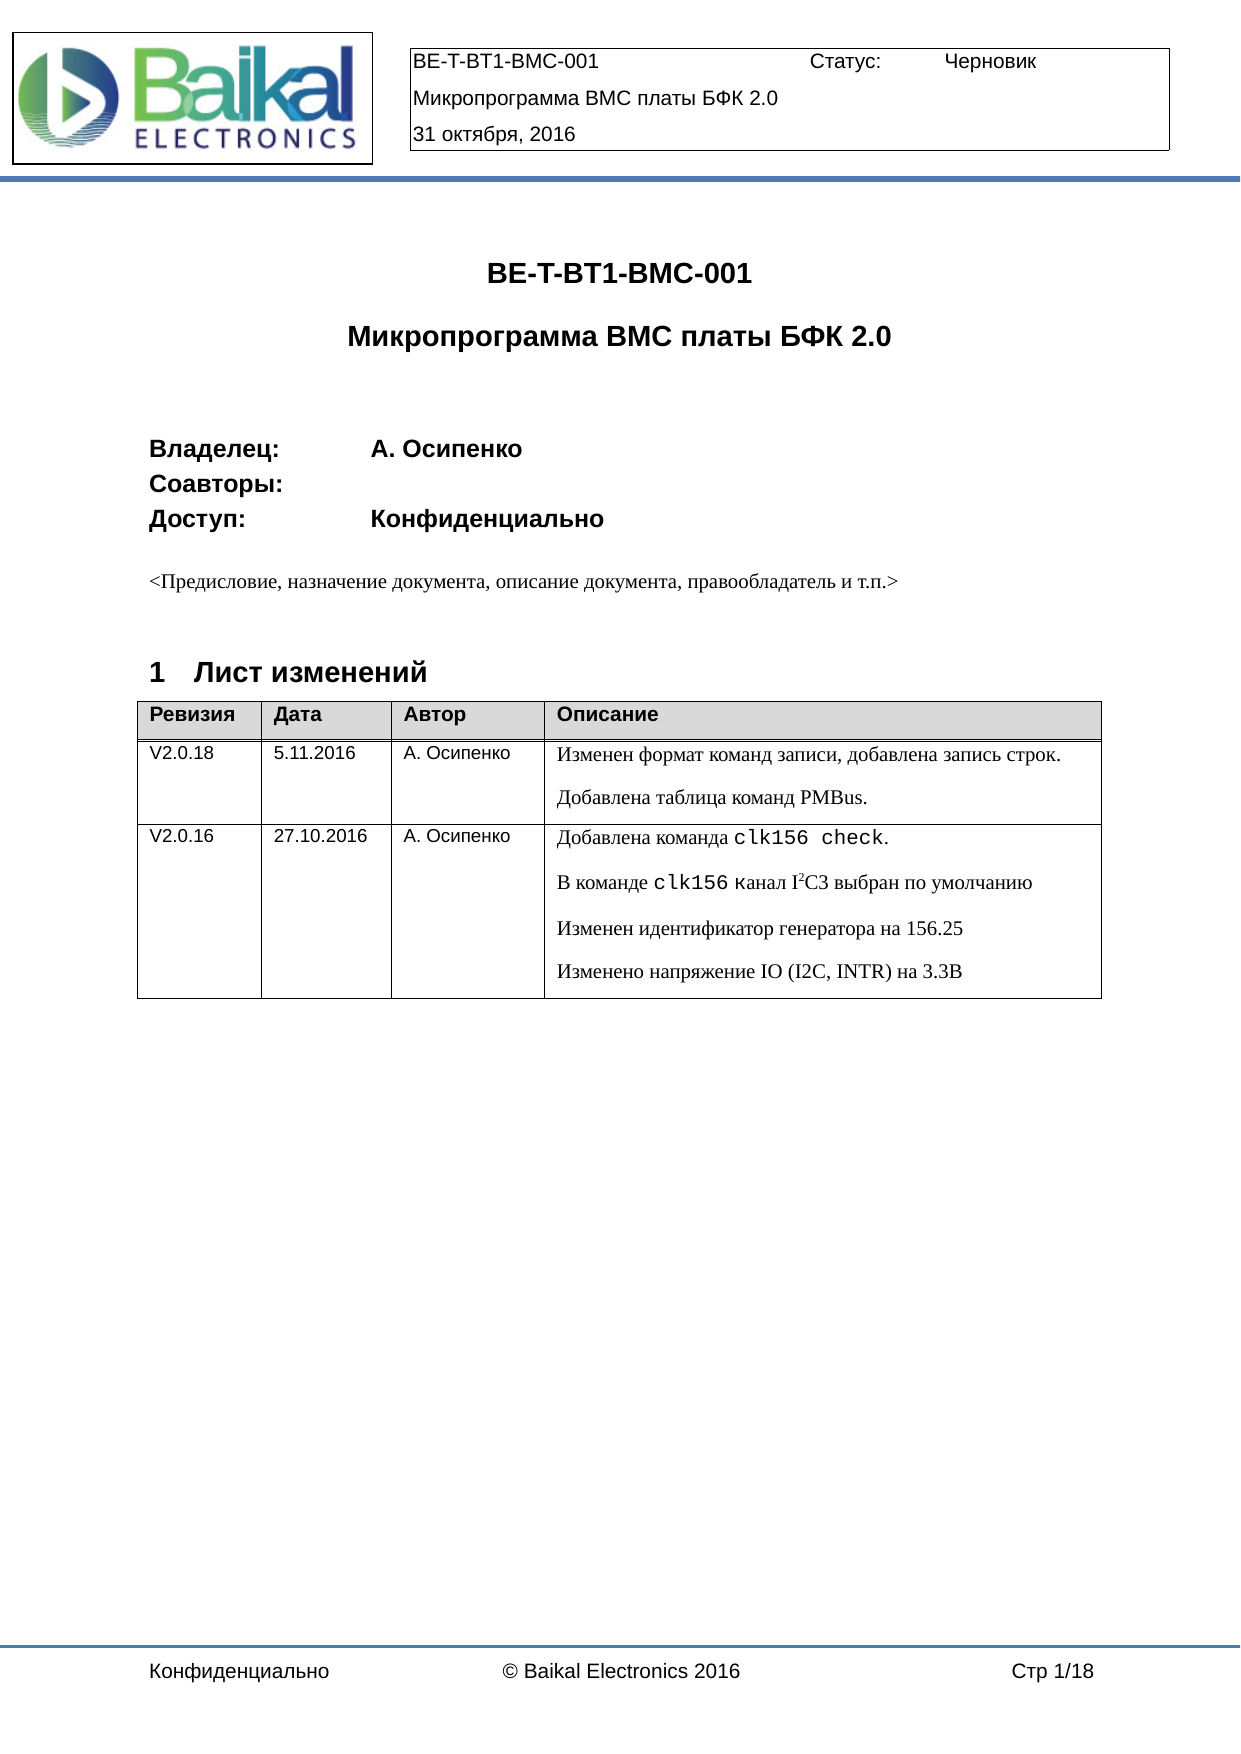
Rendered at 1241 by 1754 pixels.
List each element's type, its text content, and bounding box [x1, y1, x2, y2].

title BE-T-BT1-BMC-001 [149, 256, 1090, 289]
table_header Ревизия [138, 702, 261, 739]
table_cell Изменен формат команд записи, добавлена запись строк. Добавлена таблица команд PMBus. [545, 742, 1101, 824]
table_cell V2.0.18 [138, 742, 261, 824]
subtitle Владелец: А. Осипенко [149, 434, 1090, 463]
picture [14, 33, 205, 52]
subtitle Лист изменений [149, 655, 1090, 689]
table_header Автор [392, 702, 544, 739]
table_cell 5.11.2016 [262, 742, 391, 824]
title Микропрограмма BMC платы БФК 2.0 [149, 319, 1090, 353]
subtitle Доступ: Конфиденциально [149, 504, 1090, 533]
table_cell 27.10.2016 [262, 825, 391, 998]
table_header Описание [545, 702, 1101, 739]
table_cell А. Осипенко [392, 742, 544, 824]
subtitle Соавторы: [149, 469, 1090, 498]
table_cell Добавлена команда clk156 check. В команде clk156 канал I2C3 выбран по умолчанию Изменен идентификатор генератора на 156.25 Изменено напряжение IO (I2C, INTR) на 3.3В [545, 825, 1101, 998]
table_cell V2.0.16 [138, 825, 261, 998]
table_header Дата [262, 702, 391, 739]
text <Предисловие, назначение документа, описание документа, правообладатель и т.п.> [149, 569, 1090, 593]
table_cell А. Осипенко [392, 825, 544, 998]
